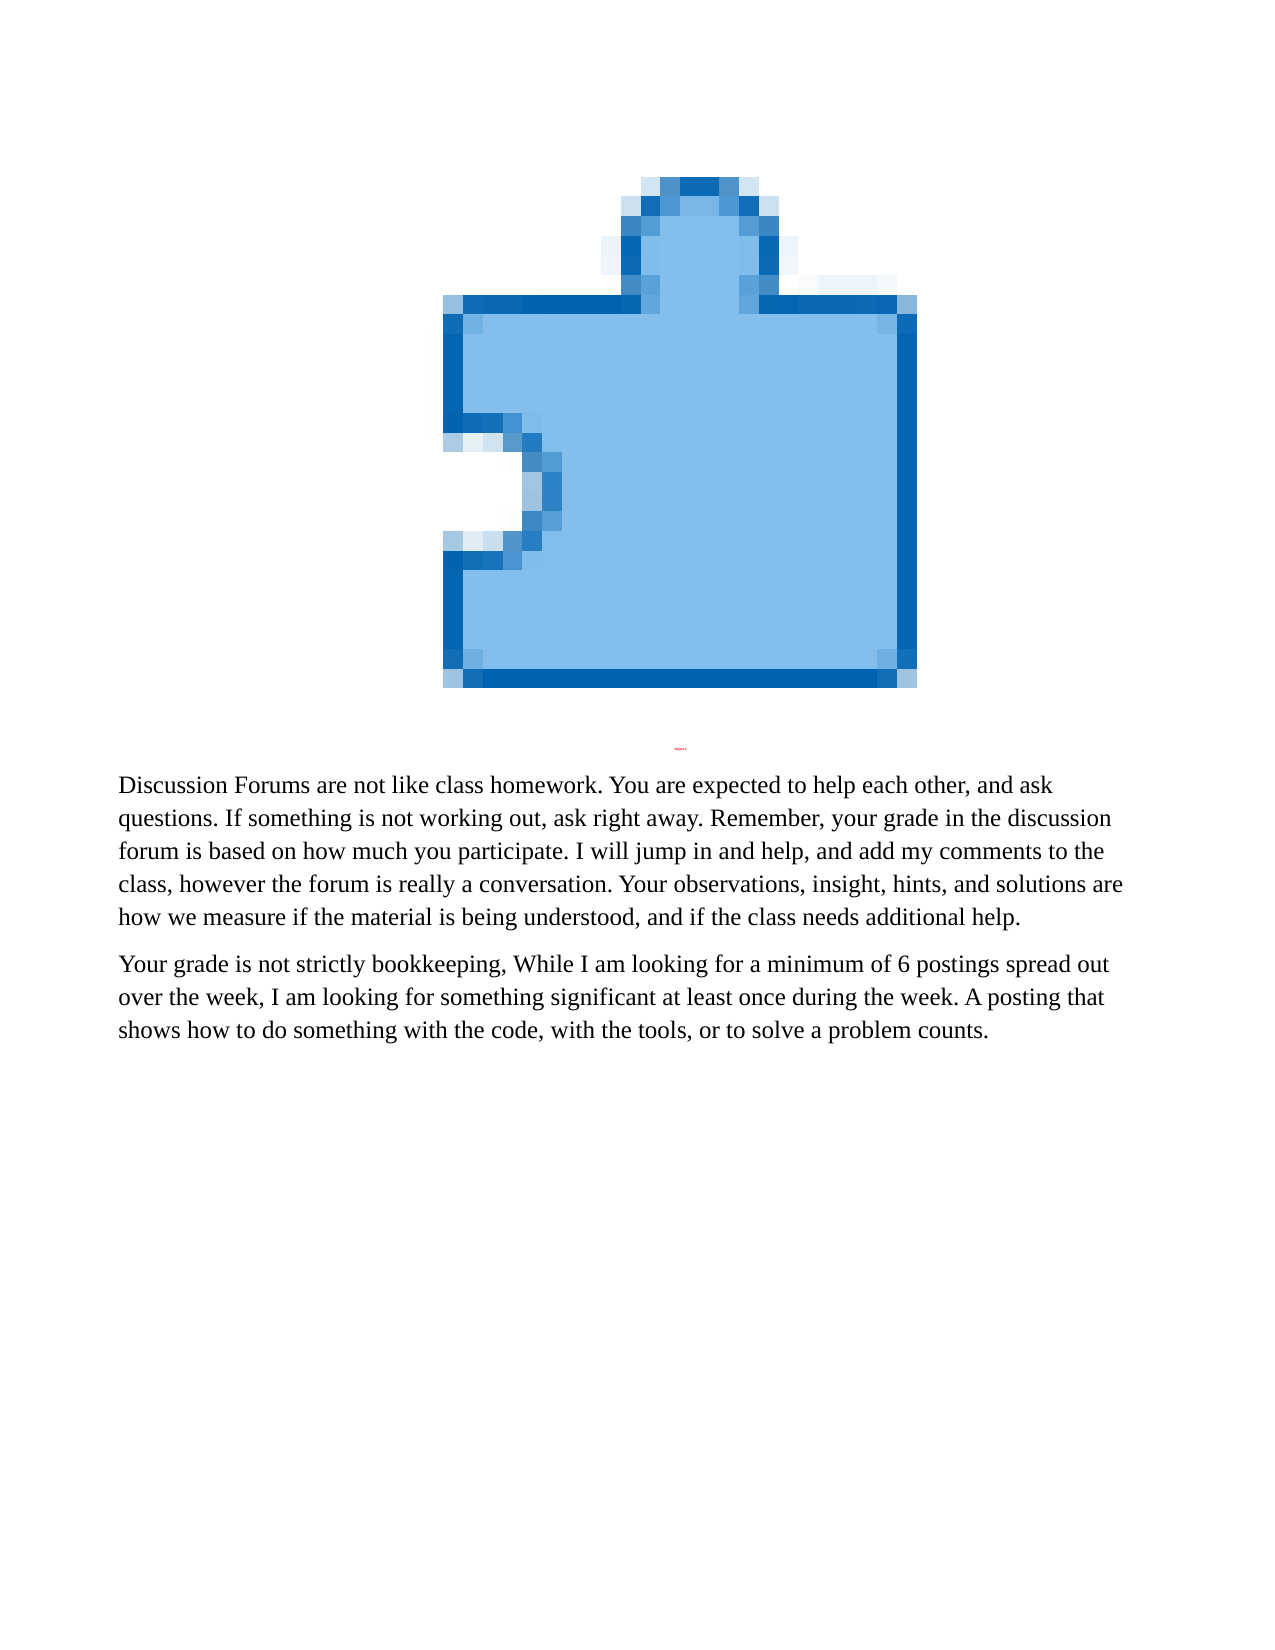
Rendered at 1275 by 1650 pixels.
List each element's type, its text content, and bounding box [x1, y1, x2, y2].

text Your grade is not strictly bookkeeping, While I am looking for a minimum of 6 postings spread out over the week, I am looking for something significant at least once during the week. A posting that shows how to do something with the code, with the tools, or to solve a problem counts. [118, 949, 1157, 1044]
text Discussion Forums are not like class homework. You are expected to help each other, and ask questions. If something is not working out, ask right away. Remember, your grade in the discussion forum is based on how much you participate. I will jump in and help, and add my comments to the class, however the forum is really a conversation. Your observations, insight, hints, and solutions are how we measure if the material is being understood, and if the class needs additional help. [118, 770, 1157, 931]
